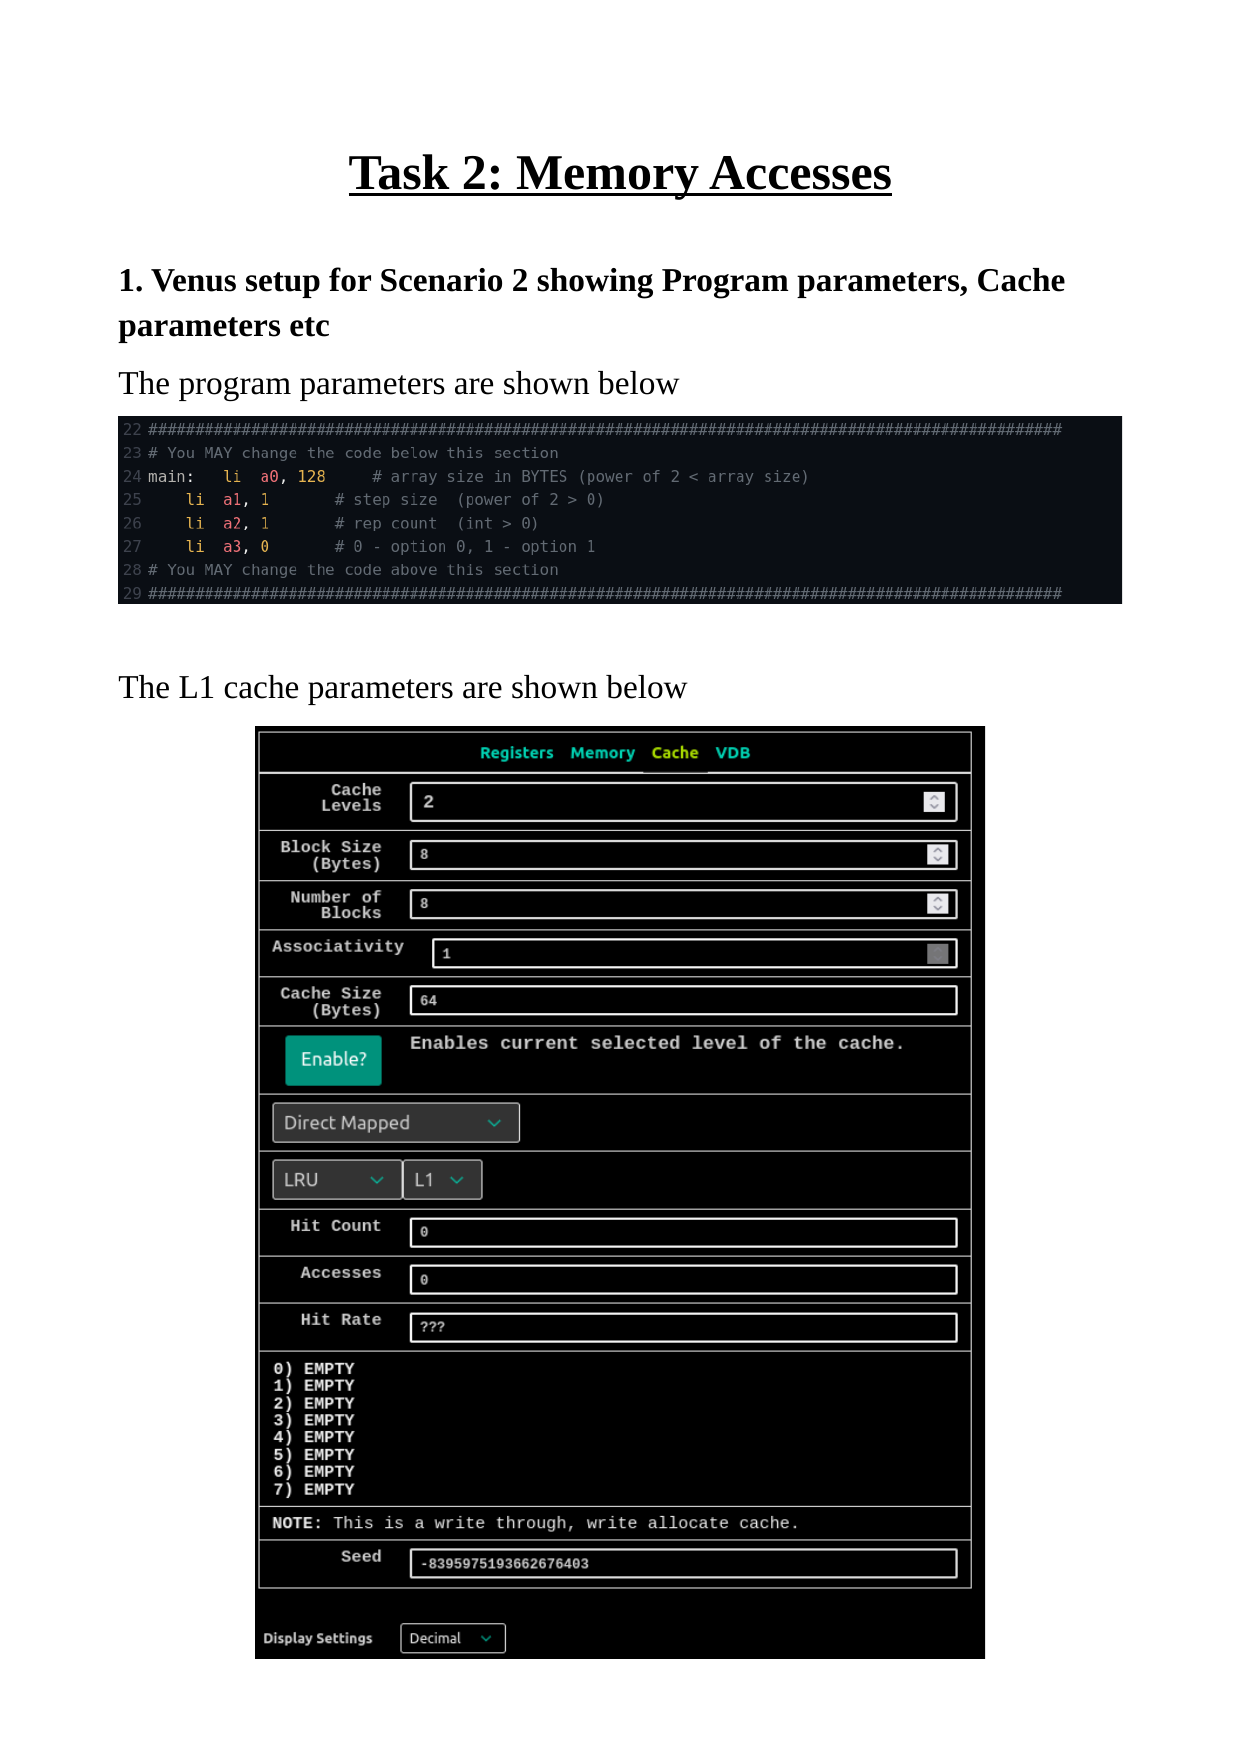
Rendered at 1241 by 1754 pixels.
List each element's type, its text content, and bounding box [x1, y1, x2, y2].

text The L1 cache parameters are shown below [118, 668, 1122, 706]
text 1. Venus setup for Scenario 2 showing Program parameters, Cache parameters etc [118, 261, 1122, 343]
picture [255, 726, 986, 1659]
text The program parameters are shown below [118, 363, 1122, 402]
picture [118, 416, 1123, 604]
subtitle Task 2: Memory Accesses [118, 143, 1122, 201]
